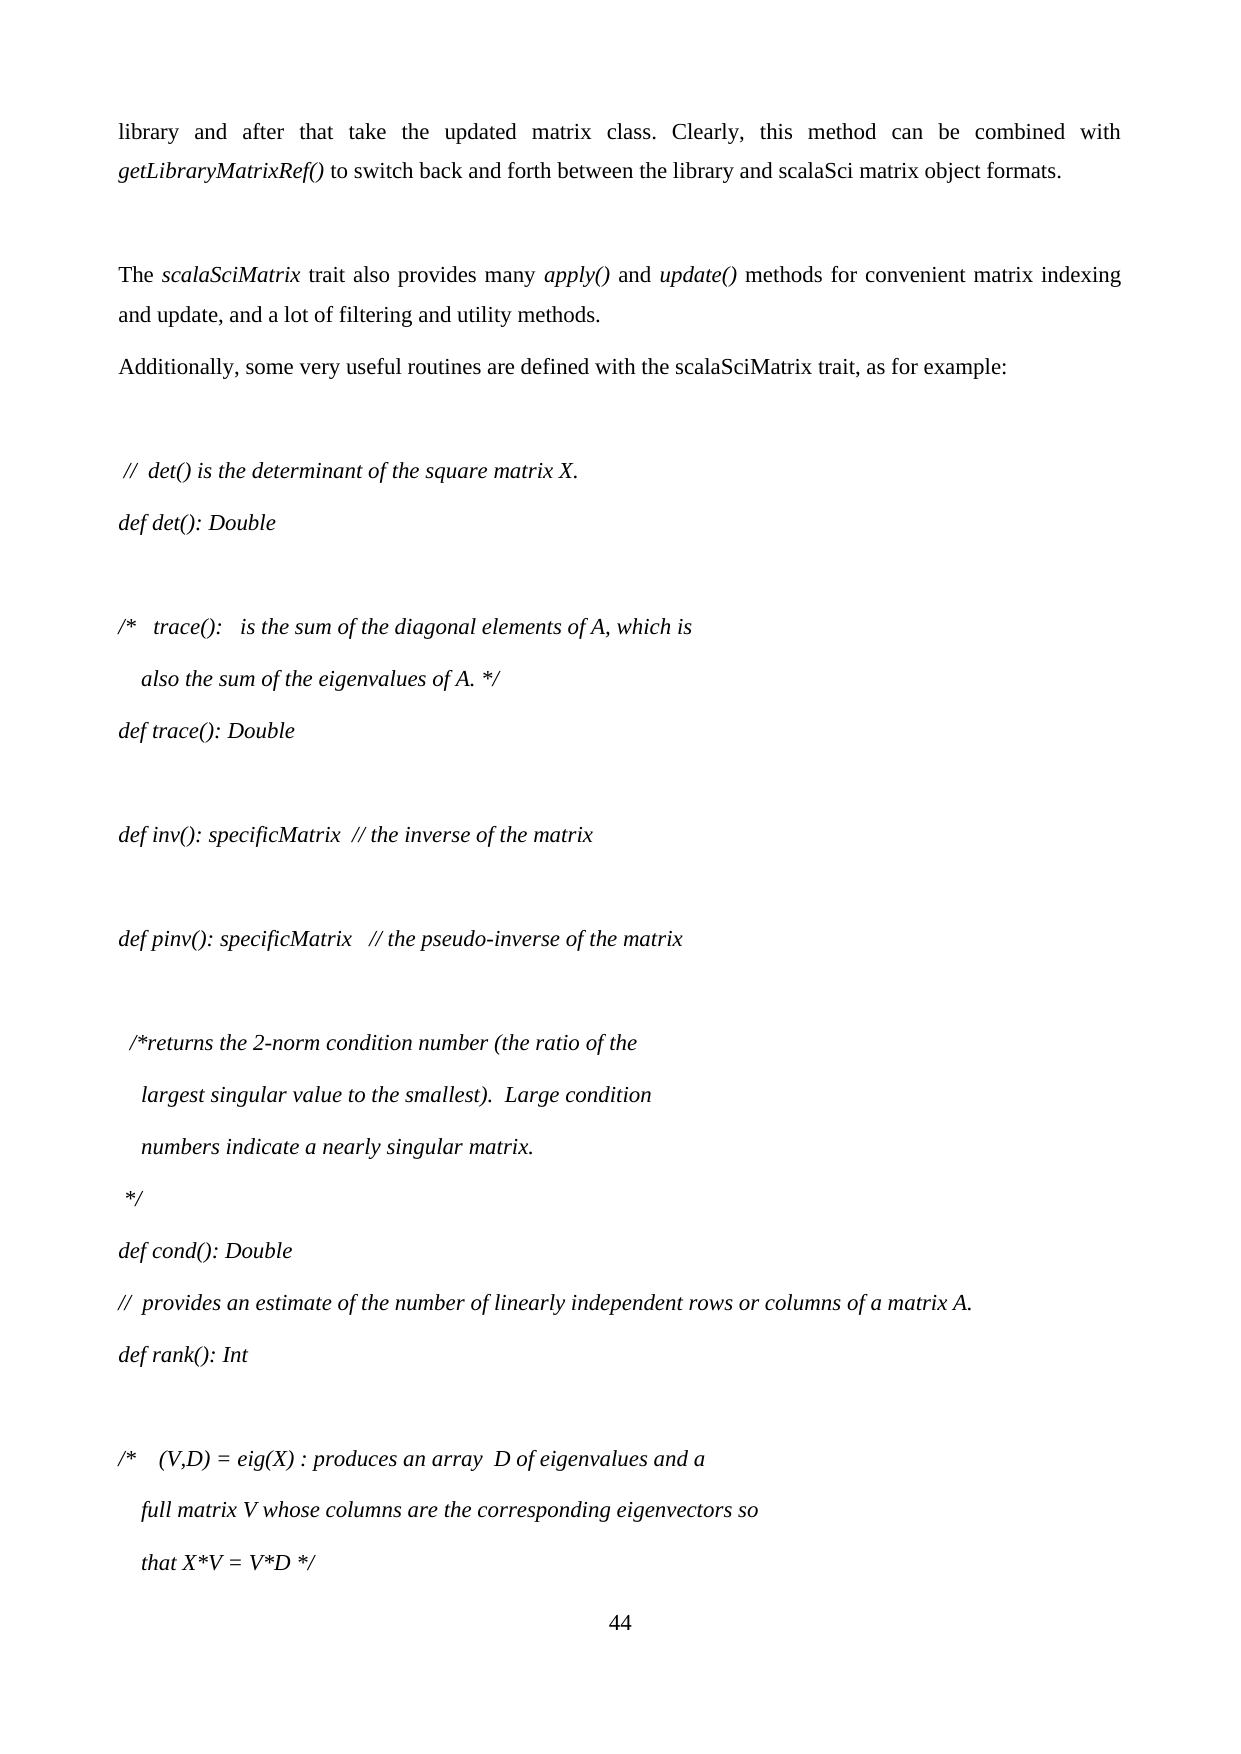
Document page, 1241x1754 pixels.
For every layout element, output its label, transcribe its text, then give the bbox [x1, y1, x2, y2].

text numbers indicate a nearly singular matrix. [118, 1133, 1122, 1159]
text // provides an estimate of the number of linearly independent rows or columns of a matrix A. [118, 1289, 1122, 1315]
text Additionally, some very useful routines are defined with the scalaSciMatrix trait, as for example: [118, 353, 1122, 379]
text */ [118, 1185, 1122, 1211]
text largest singular value to the smallest). Large condition [118, 1081, 1122, 1107]
text // det() is the determinant of the square matrix X. [118, 457, 1122, 483]
text /*returns the 2-norm condition number (the ratio of the [118, 1029, 1122, 1055]
text library and after that take the updated matrix class. Clearly, this method can be combined with getLibraryMatrixRef() to switch back and forth between the library and scalaSci matrix object formats. [118, 118, 1122, 184]
text The scalaSciMatrix trait also provides many apply() and update() methods for convenient matrix indexing and update, and a lot of filtering and utility methods. [118, 262, 1122, 327]
text def det(): Double [118, 509, 1122, 535]
text that X*V = V*D */ [118, 1548, 1122, 1575]
text def pinv(): specificMatrix // the pseudo-inverse of the matrix [118, 925, 1122, 951]
text def cond(): Double [118, 1237, 1122, 1263]
text def rank(): Int [118, 1341, 1122, 1367]
text def inv(): specificMatrix // the inverse of the matrix [118, 821, 1122, 847]
text also the sum of the eigenvalues of A. */ [118, 665, 1122, 691]
text /* (V,D) = eig(X) : produces an array D of eigenvalues and a [118, 1444, 1122, 1471]
text full matrix V whose columns are the corresponding eigenvectors so [118, 1497, 1122, 1523]
text /* trace(): is the sum of the diagonal elements of A, which is [118, 613, 1122, 639]
text def trace(): Double [118, 717, 1122, 743]
